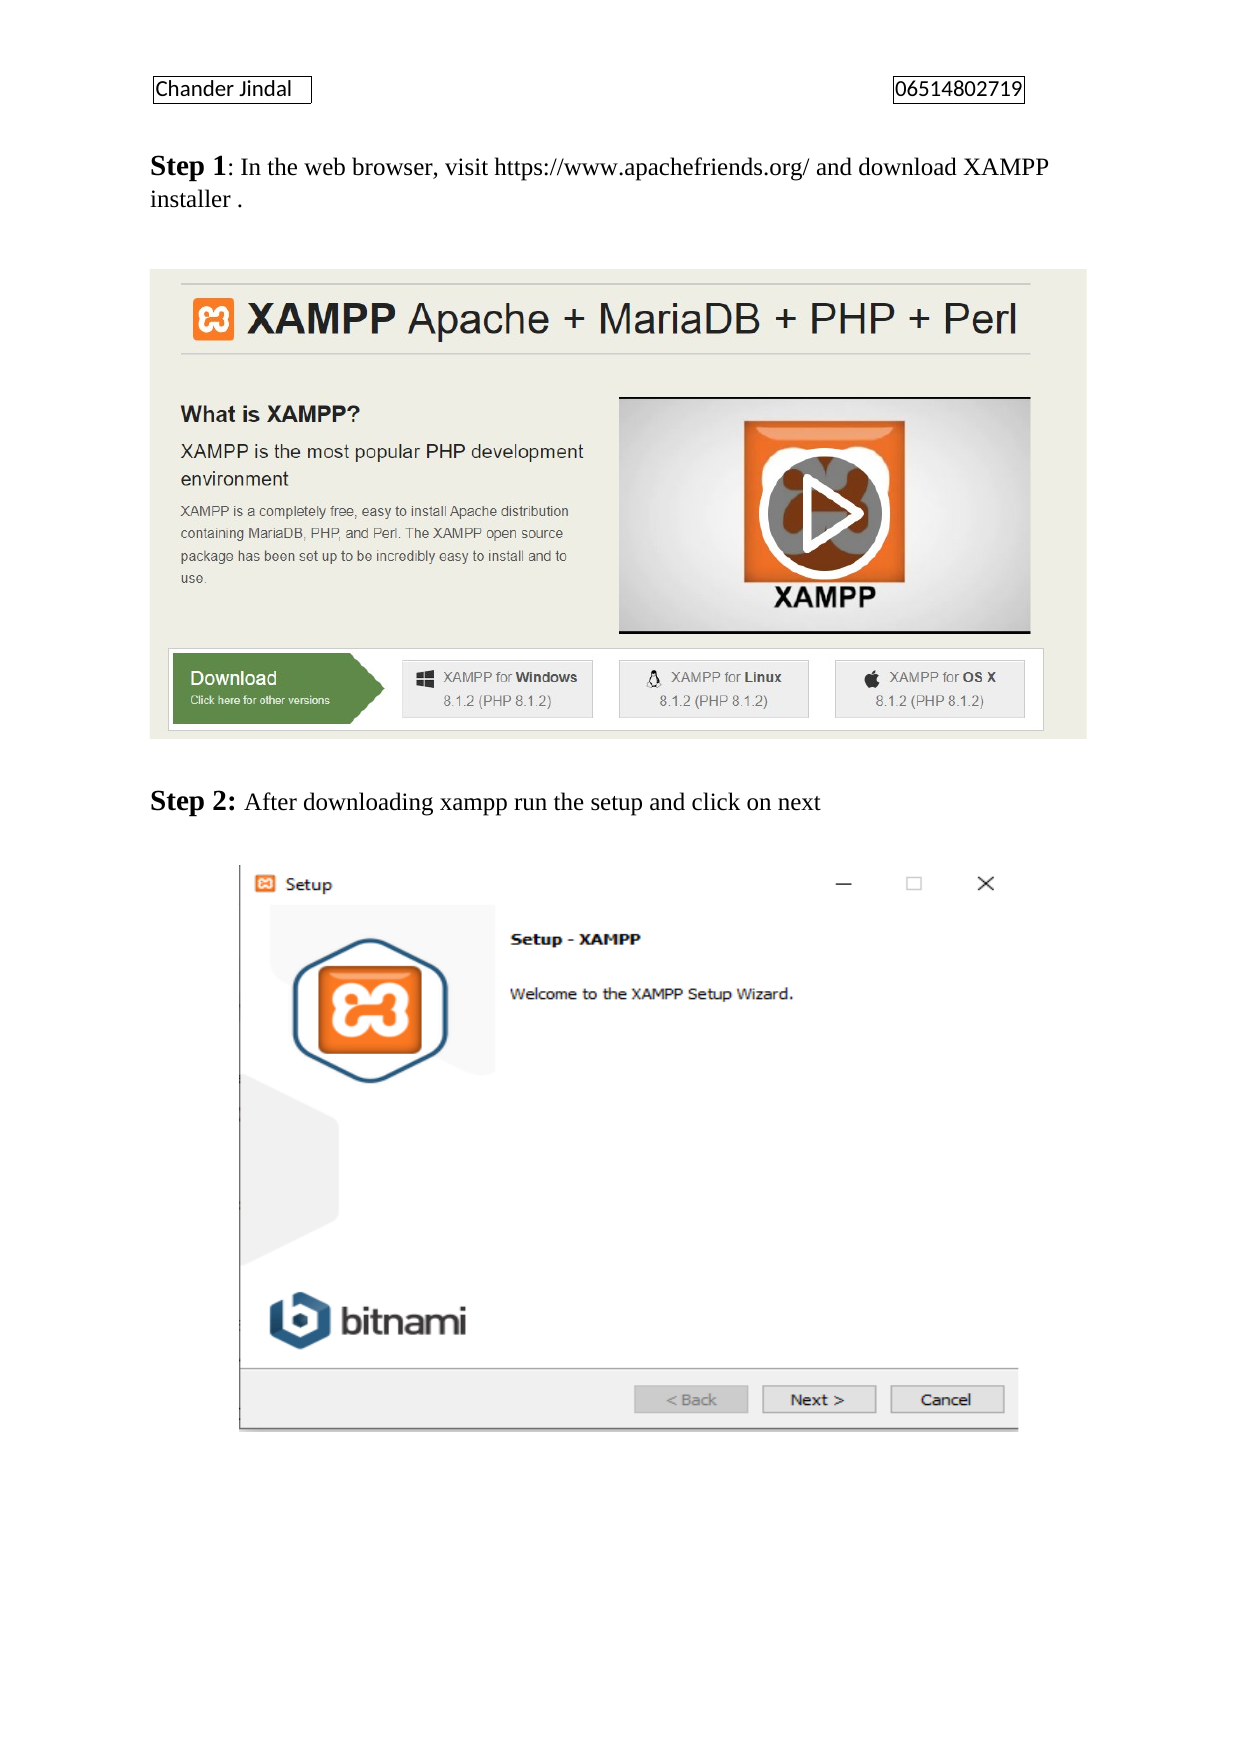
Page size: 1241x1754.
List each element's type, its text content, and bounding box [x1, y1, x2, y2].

picture [149, 269, 1087, 739]
text Step 1: In the web browser, visit https://www.apachefriends.org/ and download XAMPP installer . [150, 148, 1064, 213]
text Step 2: After downloading xampp run the setup and click on next [150, 783, 1171, 817]
picture [239, 865, 1019, 1432]
